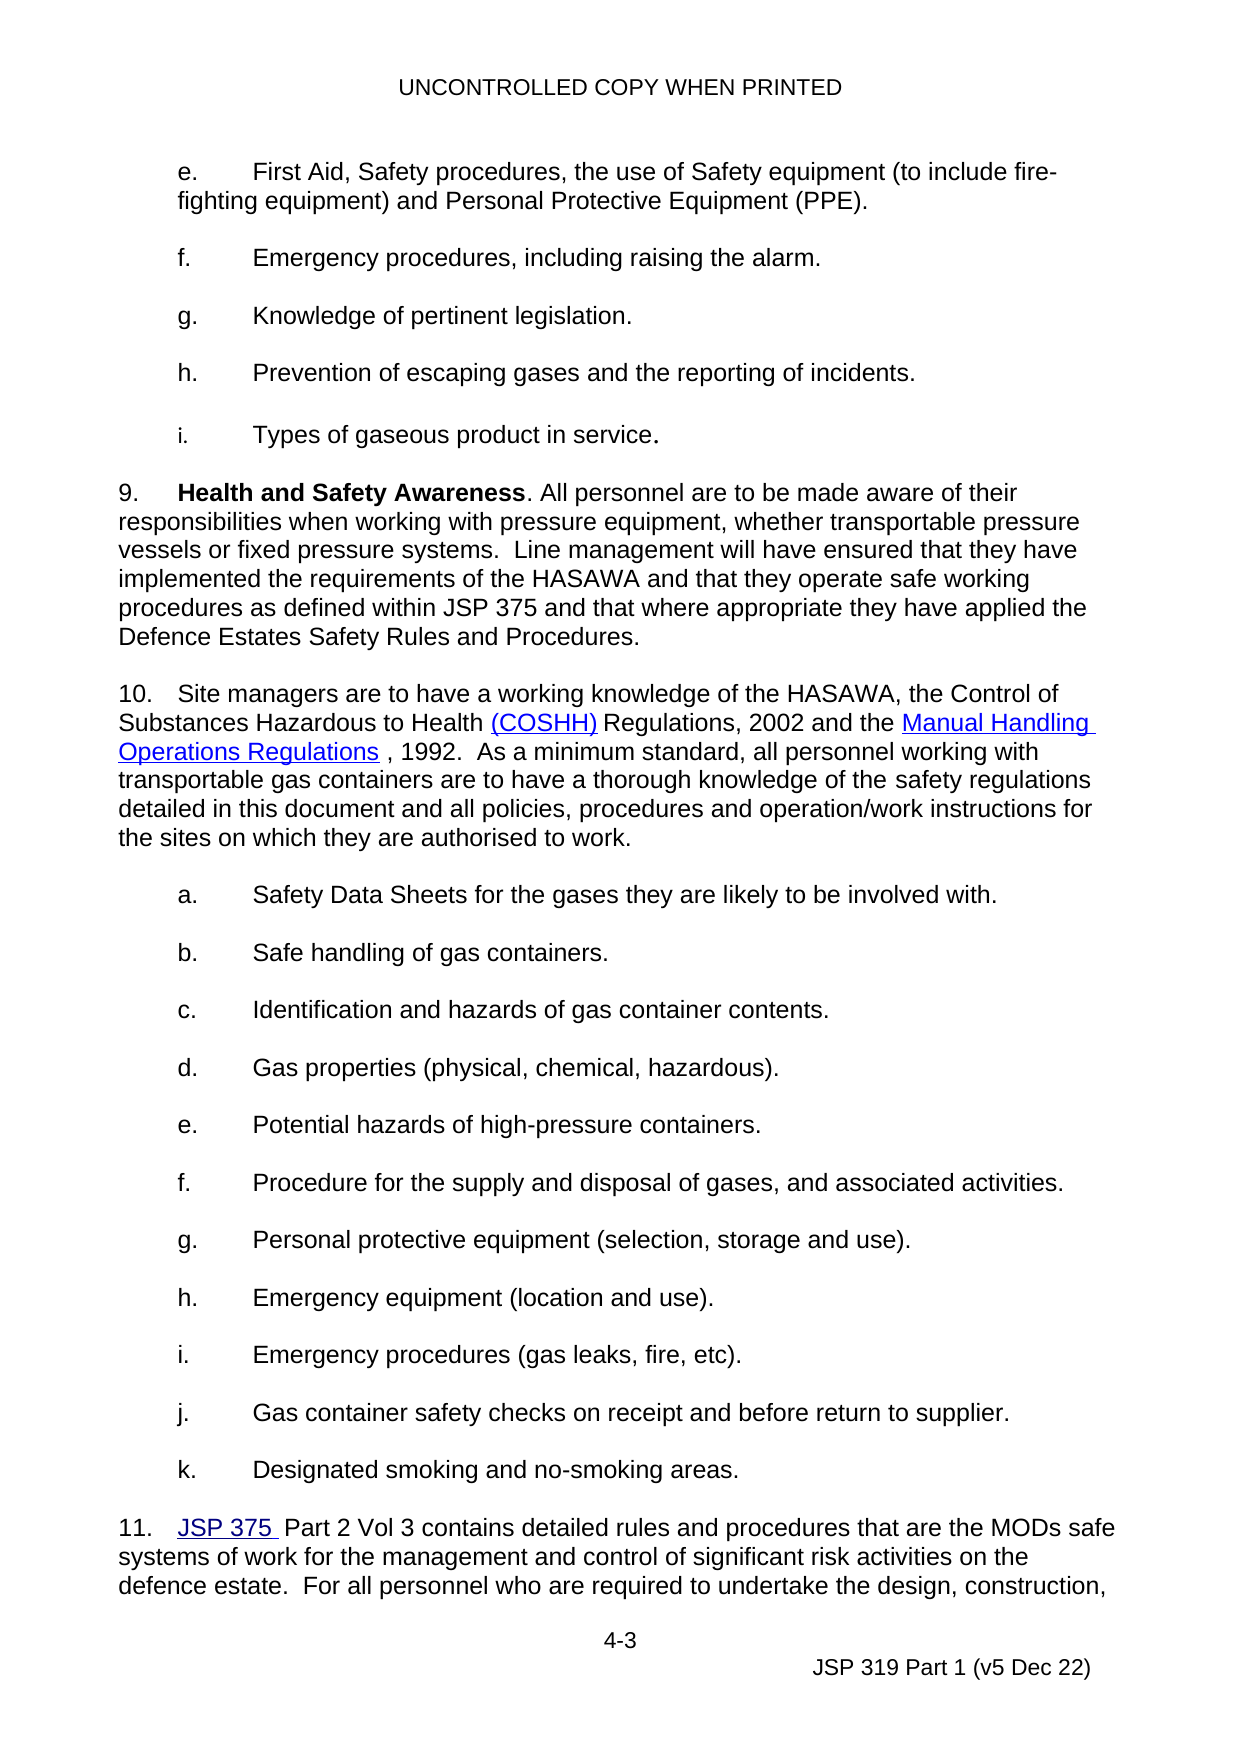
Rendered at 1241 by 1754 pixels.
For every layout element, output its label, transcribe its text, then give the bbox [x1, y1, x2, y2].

list Types of gaseous product in service. [177, 416, 1122, 449]
list Site managers are to have a working knowledge of the HASAWA, the Control of Substances Hazardous to Health (COSHH) Regulations, 2002 and the Manual Handling Operations Regulations , 1992. As a minimum standard, all personnel working with transportable gas containers are to have a thorough knowledge of the safety regulations detailed in this document and all policies, procedures and operation/work instructions for the sites on which they are authorised to work. [118, 679, 1122, 852]
list Emergency equipment (location and use). [177, 1283, 1122, 1312]
list First Aid, Safety procedures, the use of Safety equipment (to include fire-fighting equipment) and Personal Protective Equipment (PPE). [177, 157, 1122, 214]
list Knowledge of pertinent legislation. [177, 301, 1122, 329]
list Emergency procedures, including raising the alarm. [177, 243, 1122, 272]
list Safety Data Sheets for the gases they are likely to be involved with. [177, 881, 1122, 909]
list Personal protective equipment (selection, storage and use). [177, 1226, 1122, 1254]
list Safe handling of gas containers. [177, 938, 1122, 967]
list Health and Safety Awareness. All personnel are to be made aware of their responsibilities when working with pressure equipment, whether transportable pressure vessels or fixed pressure systems. Line management will have ensured that they have implemented the requirements of the HASAWA and that they operate safe working procedures as defined within JSP 375 and that where appropriate they have applied the Defence Estates Safety Rules and Procedures. [118, 478, 1122, 651]
list JSP 375 Part 2 Vol 3 contains detailed rules and procedures that are the MODs safe systems of work for the management and control of significant risk activities on the defence estate. For all personnel who are required to undertake the design, construction, [118, 1513, 1122, 1600]
list Designated smoking and no-smoking areas. [177, 1456, 1122, 1484]
list Gas properties (physical, chemical, hazardous). [177, 1053, 1122, 1082]
list Potential hazards of high-pressure containers. [177, 1111, 1122, 1139]
list Identification and hazards of gas container contents. [177, 996, 1122, 1024]
list Emergency procedures (gas leaks, fire, etc). [177, 1341, 1122, 1369]
list Prevention of escaping gases and the reporting of incidents. [177, 358, 1122, 387]
list Procedure for the supply and disposal of gases, and associated activities. [177, 1168, 1122, 1197]
list Gas container safety checks on receipt and before return to supplier. [177, 1398, 1122, 1427]
